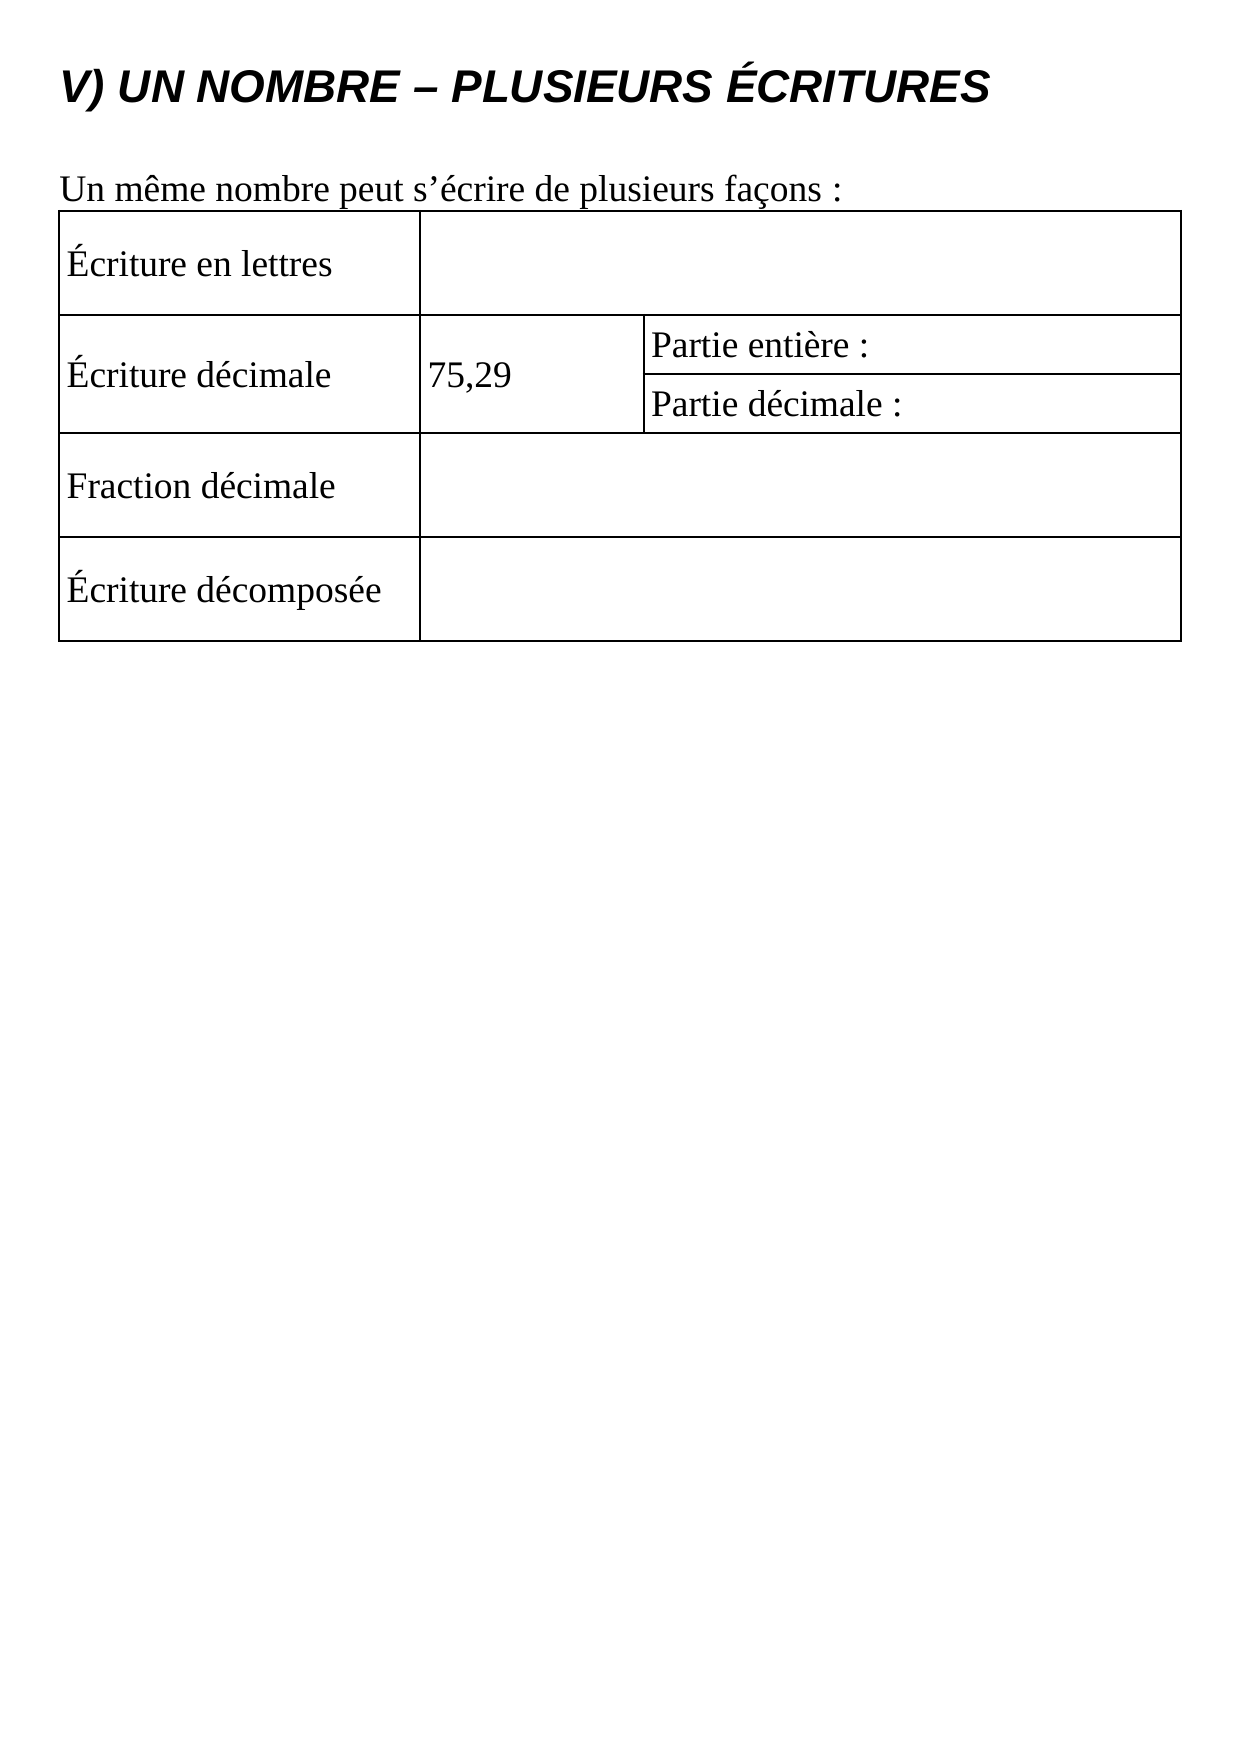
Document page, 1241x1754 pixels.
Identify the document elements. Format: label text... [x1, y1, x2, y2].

table_cell Écriture décomposée [60, 538, 419, 640]
table_cell 75,29 [421, 316, 643, 432]
table_cell Écriture décimale [60, 316, 419, 432]
table_cell Fraction décimale [60, 434, 419, 536]
table_cell Partie décimale : [645, 375, 1180, 432]
table_header Écriture en lettres [60, 212, 419, 314]
list un nombre – plusieurs écritures [59, 59, 1181, 112]
table_header [421, 212, 1180, 314]
table_cell [421, 538, 1180, 640]
table_cell [421, 434, 1180, 536]
table_cell Partie entière : [645, 316, 1180, 373]
text Un même nombre peut s’écrire de plusieurs façons : [59, 167, 1181, 210]
